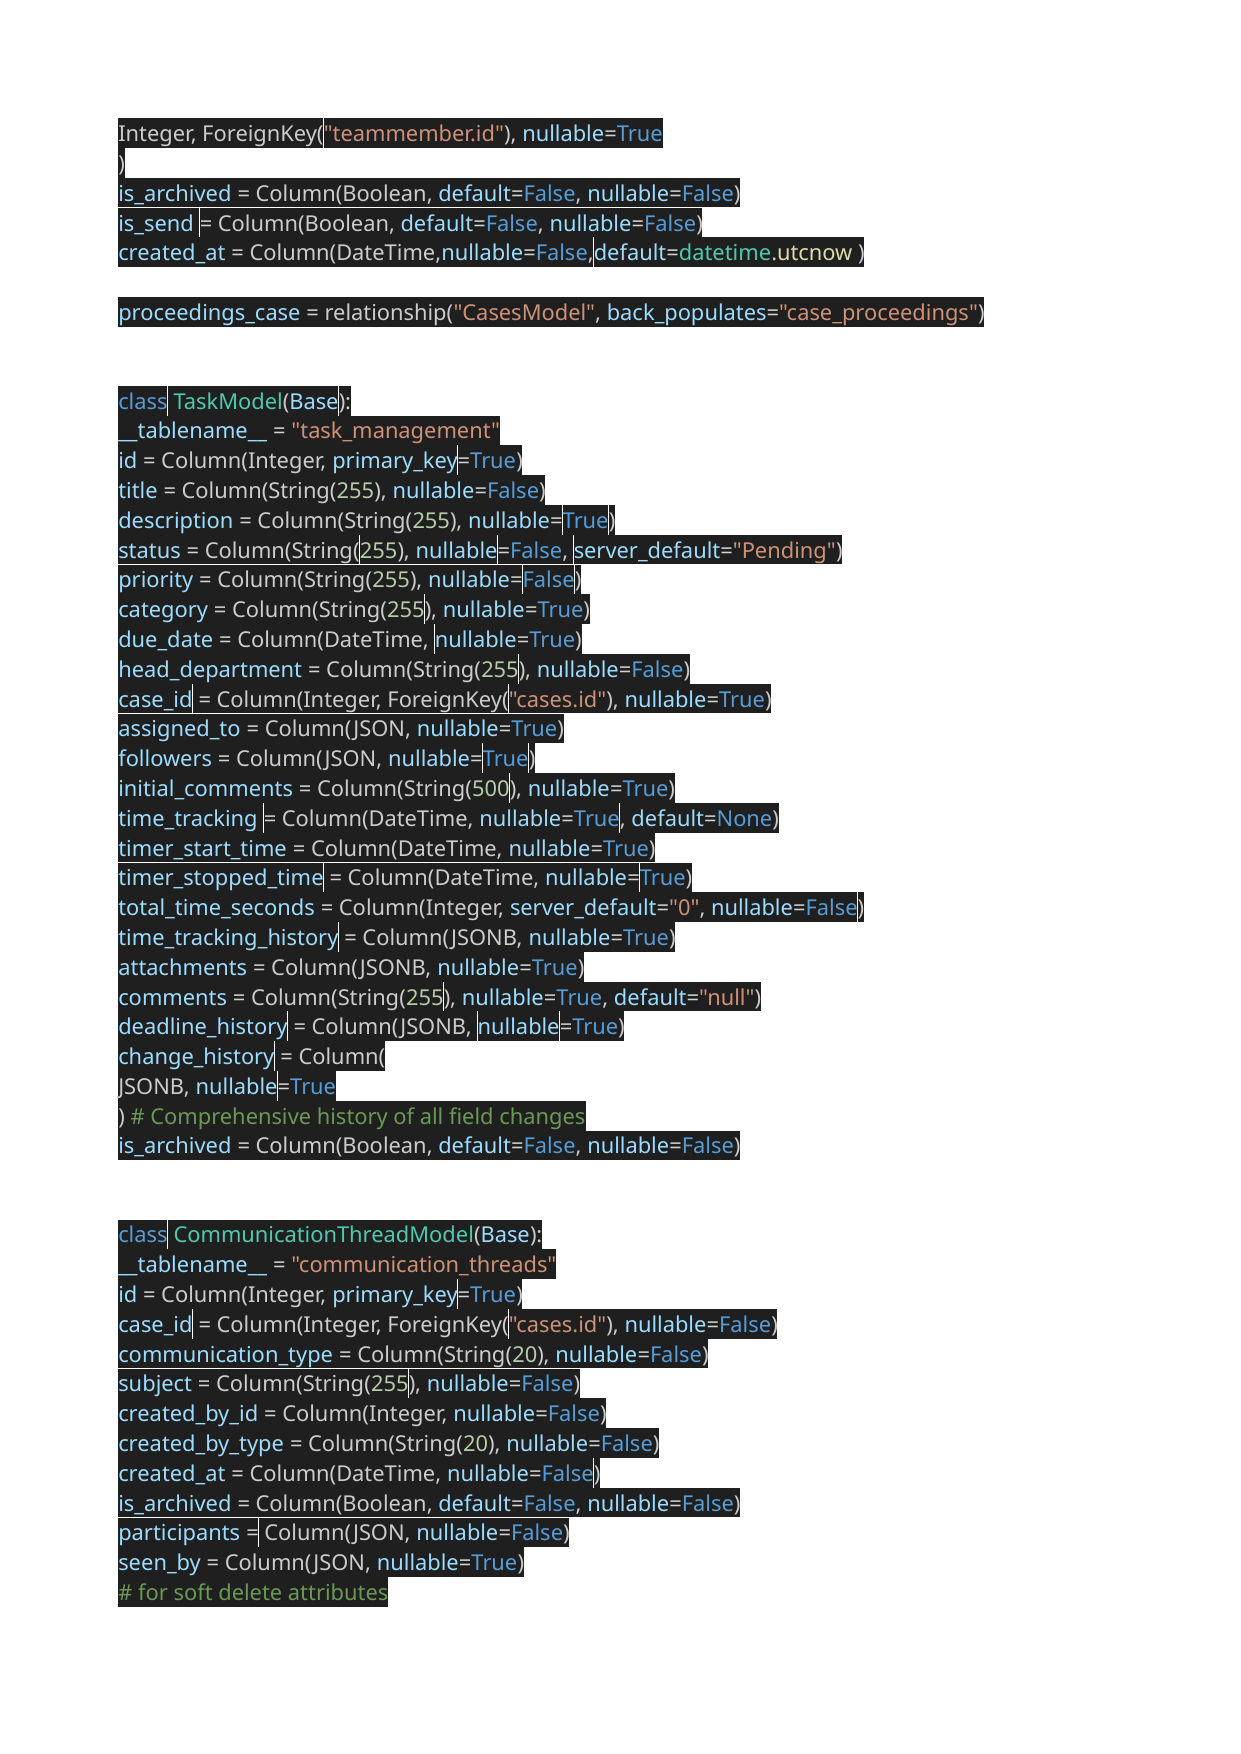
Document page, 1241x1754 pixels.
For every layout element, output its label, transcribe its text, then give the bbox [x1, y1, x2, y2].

text Integer, ForeignKey("teammember.id"), nullable=True [118, 118, 1122, 148]
text subject = Column(String(255), nullable=False) [118, 1368, 1122, 1398]
text class CommunicationThreadModel(Base): [118, 1219, 1122, 1249]
text head_department = Column(String(255), nullable=False) [118, 654, 1122, 684]
text __tablename__ = "communication_threads" [118, 1249, 1122, 1279]
text __tablename__ = "task_management" [118, 416, 1122, 445]
text deadline_history = Column(JSONB, nullable=True) [118, 1011, 1122, 1041]
text # for soft delete attributes [118, 1577, 1122, 1607]
text followers = Column(JSON, nullable=True) [118, 743, 1122, 773]
text timer_start_time = Column(DateTime, nullable=True) [118, 833, 1122, 862]
text priority = Column(String(255), nullable=False) [118, 564, 1122, 594]
text initial_comments = Column(String(500), nullable=True) [118, 773, 1122, 803]
text title = Column(String(255), nullable=False) [118, 475, 1122, 505]
text change_history = Column( [118, 1041, 1122, 1071]
text comments = Column(String(255), nullable=True, default="null") [118, 982, 1122, 1011]
text is_send = Column(Boolean, default=False, nullable=False) [118, 207, 1122, 237]
text is_archived = Column(Boolean, default=False, nullable=False) [118, 178, 1122, 207]
text ) # Comprehensive history of all field changes [118, 1101, 1122, 1131]
text status = Column(String(255), nullable=False, server_default="Pending") [118, 535, 1122, 564]
text category = Column(String(255), nullable=True) [118, 594, 1122, 624]
text ) [118, 148, 1122, 178]
text proceedings_case = relationship("CasesModel", back_populates="case_proceedings") [118, 297, 1122, 327]
text id = Column(Integer, primary_key=True) [118, 1279, 1122, 1309]
text time_tracking = Column(DateTime, nullable=True, default=None) [118, 803, 1122, 833]
text attachments = Column(JSONB, nullable=True) [118, 952, 1122, 982]
text is_archived = Column(Boolean, default=False, nullable=False) [118, 1131, 1122, 1160]
text time_tracking_history = Column(JSONB, nullable=True) [118, 922, 1122, 952]
text case_id = Column(Integer, ForeignKey("cases.id"), nullable=False) [118, 1309, 1122, 1339]
text created_by_type = Column(String(20), nullable=False) [118, 1428, 1122, 1458]
text communication_type = Column(String(20), nullable=False) [118, 1339, 1122, 1368]
text created_by_id = Column(Integer, nullable=False) [118, 1398, 1122, 1428]
text total_time_seconds = Column(Integer, server_default="0", nullable=False) [118, 892, 1122, 922]
text is_archived = Column(Boolean, default=False, nullable=False) [118, 1488, 1122, 1517]
text JSONB, nullable=True [118, 1071, 1122, 1101]
text case_id = Column(Integer, ForeignKey("cases.id"), nullable=True) [118, 684, 1122, 713]
text class TaskModel(Base): [118, 386, 1122, 416]
text id = Column(Integer, primary_key=True) [118, 445, 1122, 475]
text seen_by = Column(JSON, nullable=True) [118, 1547, 1122, 1577]
text participants = Column(JSON, nullable=False) [118, 1517, 1122, 1547]
text assigned_to = Column(JSON, nullable=True) [118, 713, 1122, 743]
text description = Column(String(255), nullable=True) [118, 505, 1122, 535]
text due_date = Column(DateTime, nullable=True) [118, 624, 1122, 654]
text created_at = Column(DateTime, nullable=False) [118, 1458, 1122, 1488]
text timer_stopped_time = Column(DateTime, nullable=True) [118, 862, 1122, 892]
text created_at = Column(DateTime,nullable=False,default=datetime.utcnow ) [118, 237, 1122, 267]
